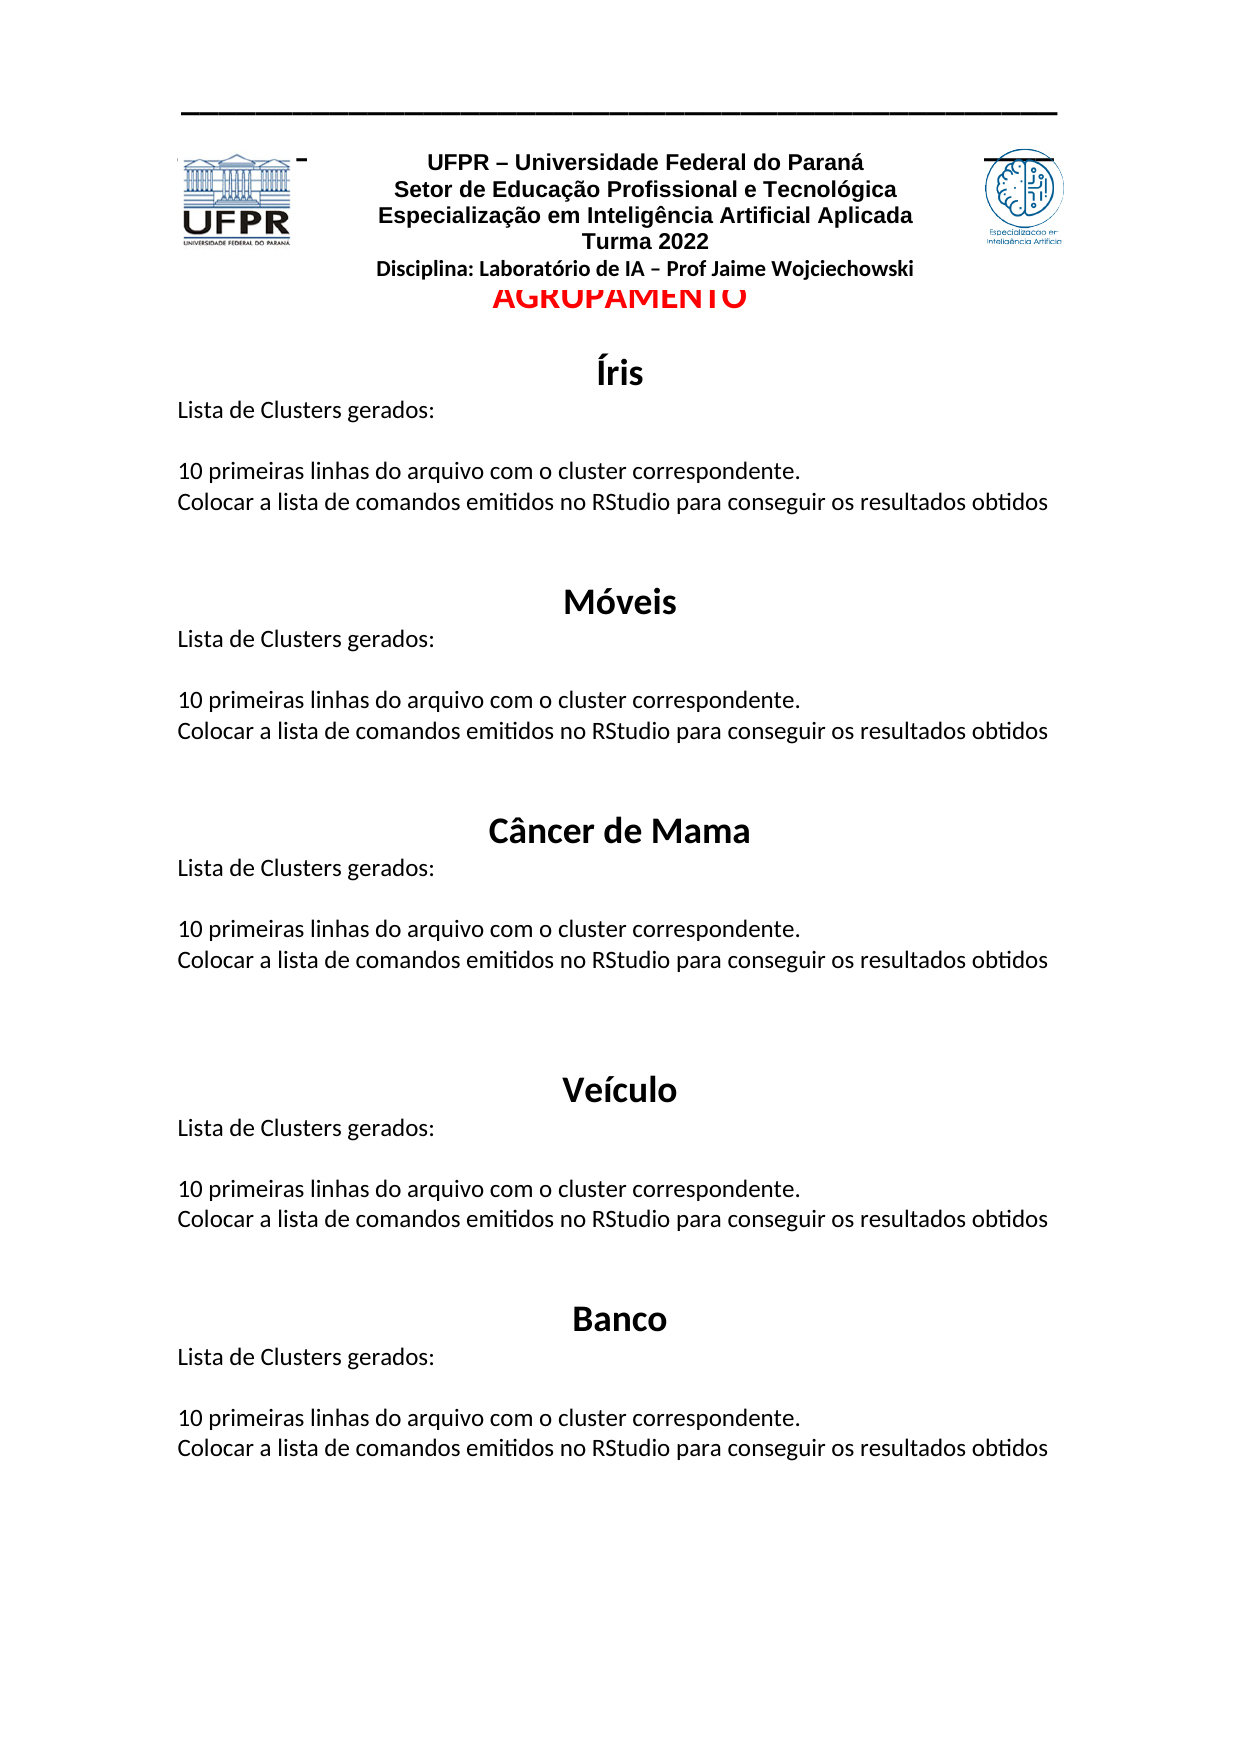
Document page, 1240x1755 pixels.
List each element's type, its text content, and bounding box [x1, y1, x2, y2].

text Veículo [177, 1066, 1062, 1112]
text 10 primeiras linhas do arquivo com o cluster correspondente. [177, 456, 1062, 486]
text 10 primeiras linhas do arquivo com o cluster correspondente. [177, 1402, 1062, 1432]
text Colocar a lista de comandos emitidos no RStudio para conseguir os resultados obtidos [177, 1432, 1062, 1463]
text Lista de Clusters gerados: [177, 394, 1062, 425]
text Colocar a lista de comandos emitidos no RStudio para conseguir os resultados obtidos [177, 486, 1062, 517]
text Banco [177, 1295, 1062, 1341]
text Lista de Clusters gerados: [177, 623, 1062, 654]
text 10 primeiras linhas do arquivo com o cluster correspondente. [177, 684, 1062, 715]
text Íris [177, 349, 1062, 394]
text Colocar a lista de comandos emitidos no RStudio para conseguir os resultados obtidos [177, 715, 1062, 746]
text AGRUPAMENTO [177, 272, 1062, 318]
text Lista de Clusters gerados: [177, 1112, 1062, 1142]
text Lista de Clusters gerados: [177, 1341, 1062, 1371]
text Câncer de Mama [177, 807, 1062, 852]
text 10 primeiras linhas do arquivo com o cluster correspondente. [177, 1173, 1062, 1203]
text Colocar a lista de comandos emitidos no RStudio para conseguir os resultados obtidos [177, 1203, 1062, 1234]
text 10 primeiras linhas do arquivo com o cluster correspondente. [177, 913, 1062, 944]
text Colocar a lista de comandos emitidos no RStudio para conseguir os resultados obtidos [177, 944, 1062, 974]
text Móveis [177, 578, 1062, 623]
text Lista de Clusters gerados: [177, 852, 1062, 883]
